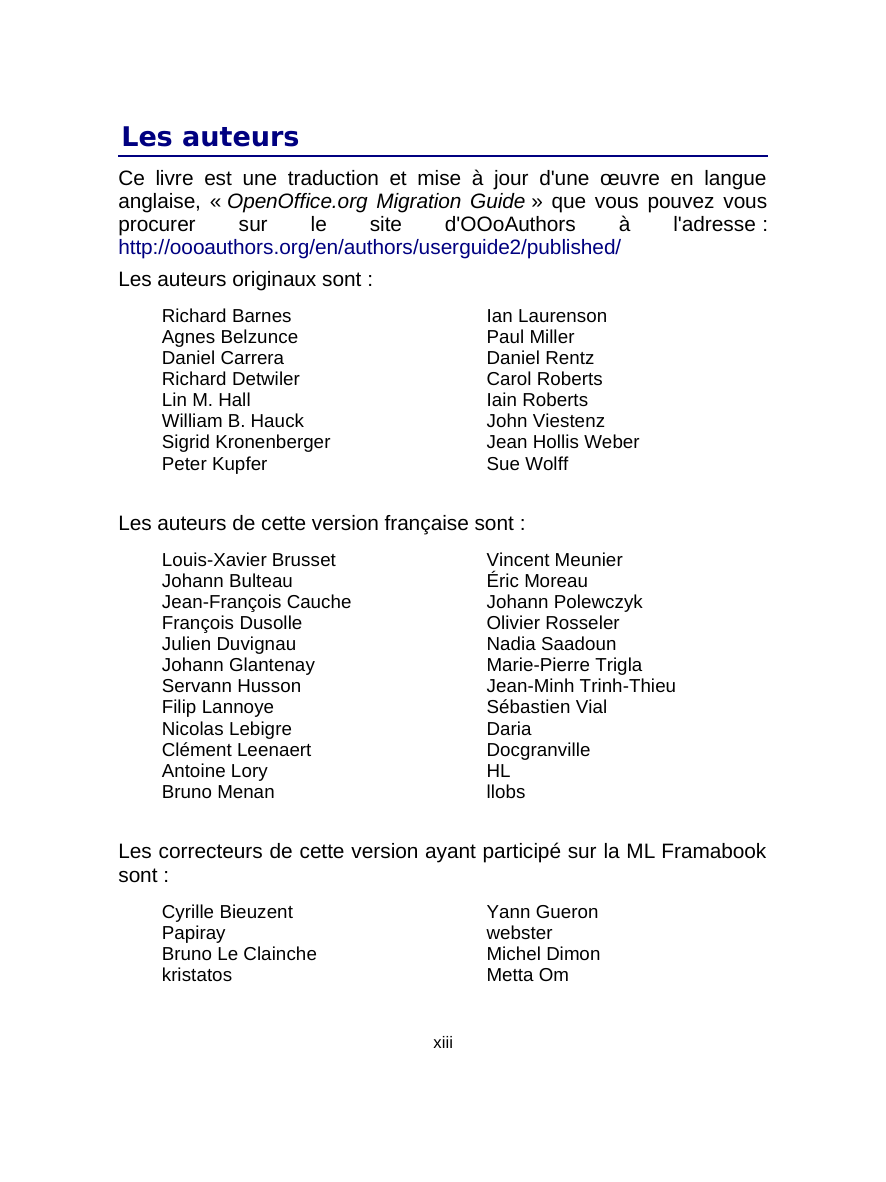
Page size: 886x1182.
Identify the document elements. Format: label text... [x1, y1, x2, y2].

subtitle Les auteurs [118, 118, 768, 155]
list Les auteurs de cette version française sont : [118, 512, 768, 535]
table_header Cyrille Bieuzent Papiray Bruno Le Clainche kristatos [118, 895, 443, 1002]
table_header Yann Gueron webster Michel Dimon Metta Om [443, 895, 768, 1002]
table_header Vincent Meunier Éric Moreau Johann Polewczyk Olivier Rosseler Nadia Saadoun Marie-Pierre Trigla Jean-Minh Trinh-Thieu Sébastien Vial Daria Docgranville HL llobs [443, 544, 768, 808]
list Ce livre est une traduction et mise à jour d'une œuvre en langue anglaise, « OpenOffice.org Migration Guide » que vous pouvez vous procurer sur le site d'OOoAuthors à l'adresse : http://oooauthors.org/en/authors/userguide2/published/ [118, 166, 768, 259]
table_header Richard Barnes Agnes Belzunce Daniel Carrera Richard Detwiler Lin M. Hall William B. Hauck Sigrid Kronenberger Peter Kupfer [118, 300, 443, 480]
list Les correcteurs de cette version ayant participé sur la ML Framabook sont : [118, 840, 768, 886]
table_header Ian Laurenson Paul Miller Daniel Rentz Carol Roberts Iain Roberts John Viestenz Jean Hollis Weber Sue Wolff [443, 300, 768, 480]
list Les auteurs originaux sont : [118, 268, 768, 291]
table_header Louis-Xavier Brusset Johann Bulteau Jean-François Cauche François Dusolle Julien Duvignau Johann Glantenay Servann Husson Filip Lannoye Nicolas Lebigre Clément Leenaert Antoine Lory Bruno Menan [118, 544, 443, 808]
